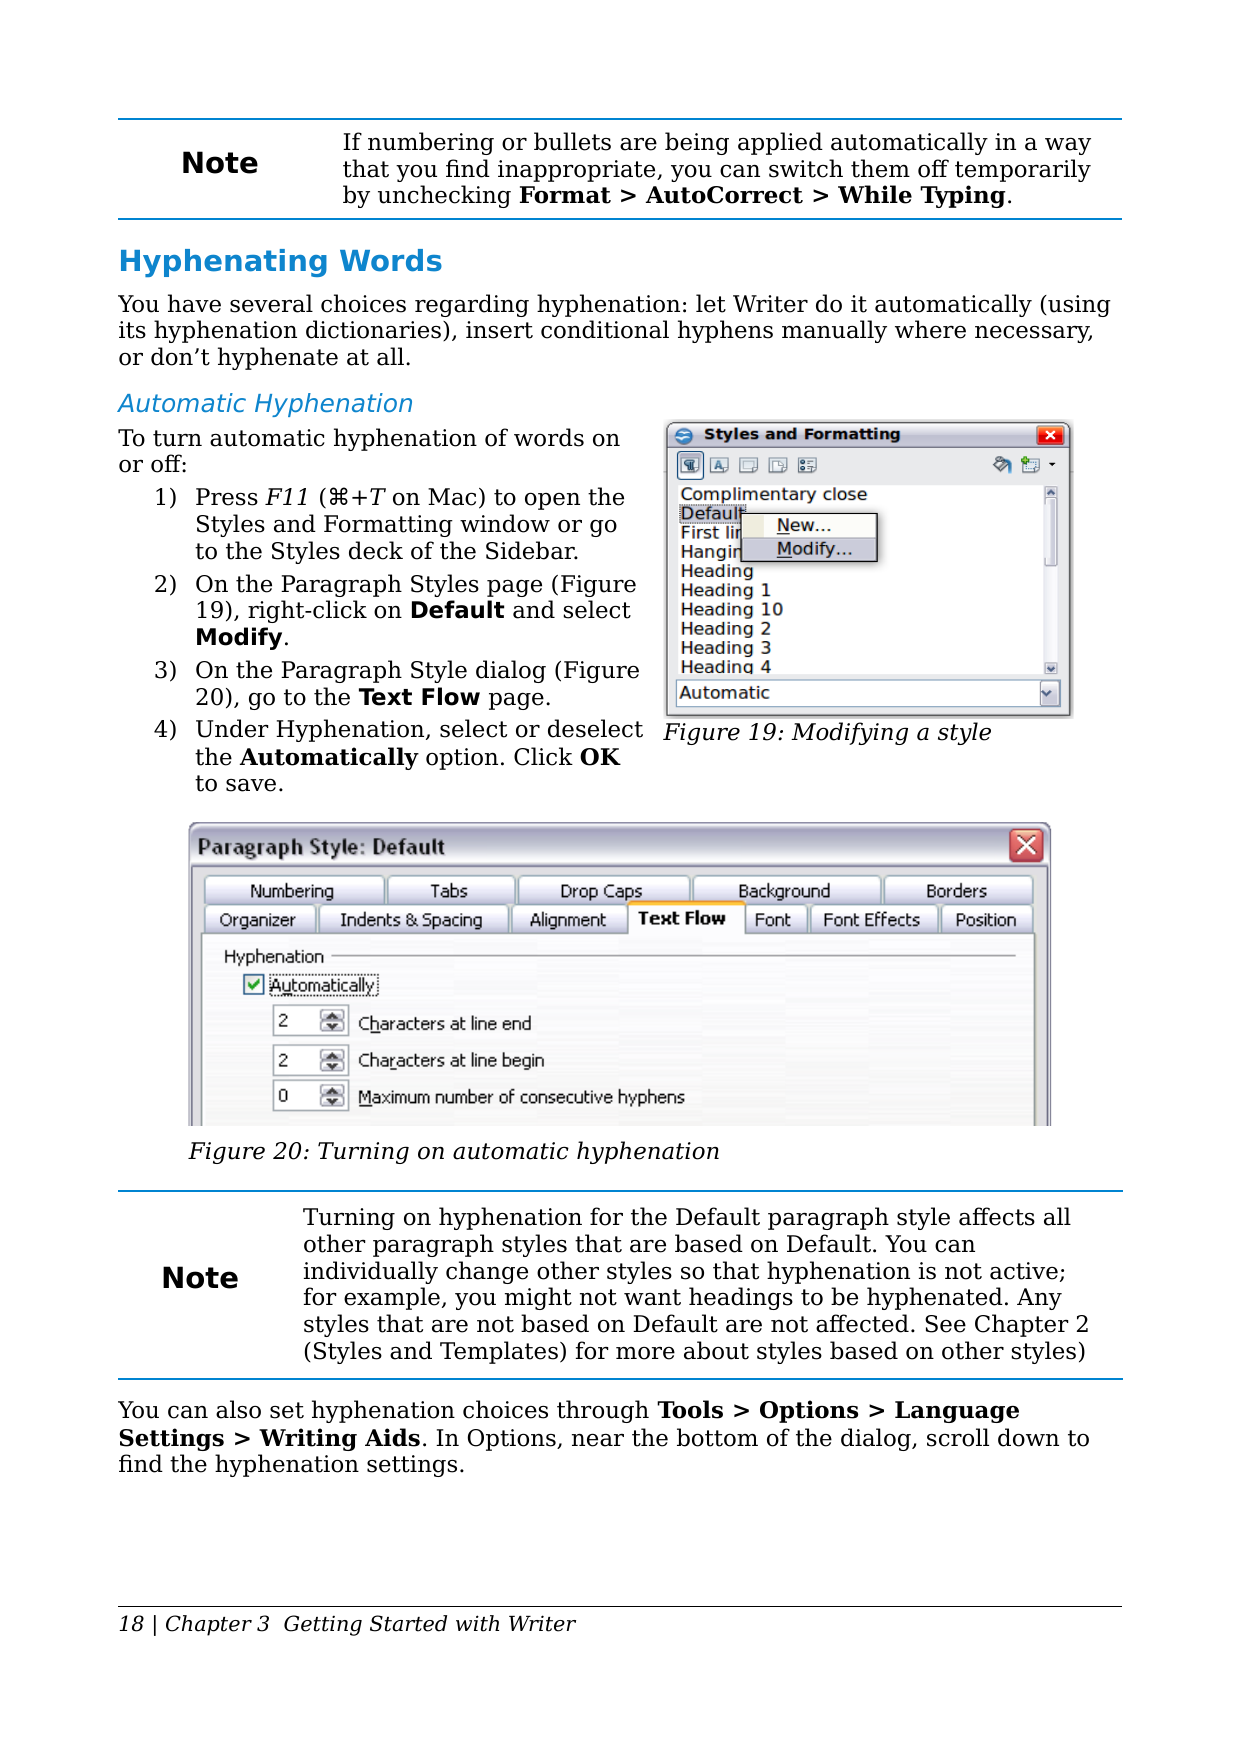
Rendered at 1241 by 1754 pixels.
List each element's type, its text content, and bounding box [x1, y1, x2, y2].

list Press F11 (z+T on Mac) to open the Styles and Formatting window or go to the Styles deck of the Sidebar. [177, 484, 663, 564]
picture [663, 419, 1074, 719]
text Figure 20: Turning on automatic hyphenation [189, 1138, 1052, 1164]
text Figure 19: Modifying a style [663, 419, 1084, 745]
list Under Hyphenation, select or deselect the Automatically option. Click OK to save. [177, 717, 1122, 797]
list [1084, 657, 1122, 710]
list To turn automatic hyphenation of words on or off: [118, 425, 663, 478]
table_header Note [118, 120, 321, 218]
subtitle Automatic Hyphenation [118, 389, 1122, 418]
picture [188, 822, 1052, 1126]
list On the Paragraph Style dialog (Figure 20), go to the Text Flow page. [177, 657, 663, 710]
list On the Paragraph Styles page (Figure 19), right-click on Default and select Modify. [177, 571, 663, 651]
table_header If numbering or bullets are being applied automatically in a way that you find inappropriate, you can switch them off temporarily by unchecking Format > AutoCorrect > While Typing. [321, 120, 1122, 218]
list [1084, 571, 1122, 651]
subtitle Hyphenating Words [118, 244, 1122, 278]
list [1084, 425, 1122, 478]
table_header Turning on hyphenation for the Default paragraph style affects all other paragraph styles that are based on Default. You can individually change other styles so that hyphenation is not active; for example, you might not want headings to be hyphenated. Any styles that are not based on Default are not affected. See Chapter 2 (Styles and Templates) for more about styles based on other styles) [281, 1192, 1122, 1378]
table_header Note [118, 1192, 281, 1378]
text You can also set hyphenation choices through Tools > Options > Language Settings > Writing Aids. In Options, near the bottom of the dialog, scroll down to find the hyphenation settings. [118, 1397, 1122, 1478]
list [1084, 484, 1122, 564]
list You have several choices regarding hyphenation: let Writer do it automatically (using its hyphenation dictionaries), insert conditional hyphens manually where necessary, or don’t hyphenate at all. [118, 291, 1122, 371]
